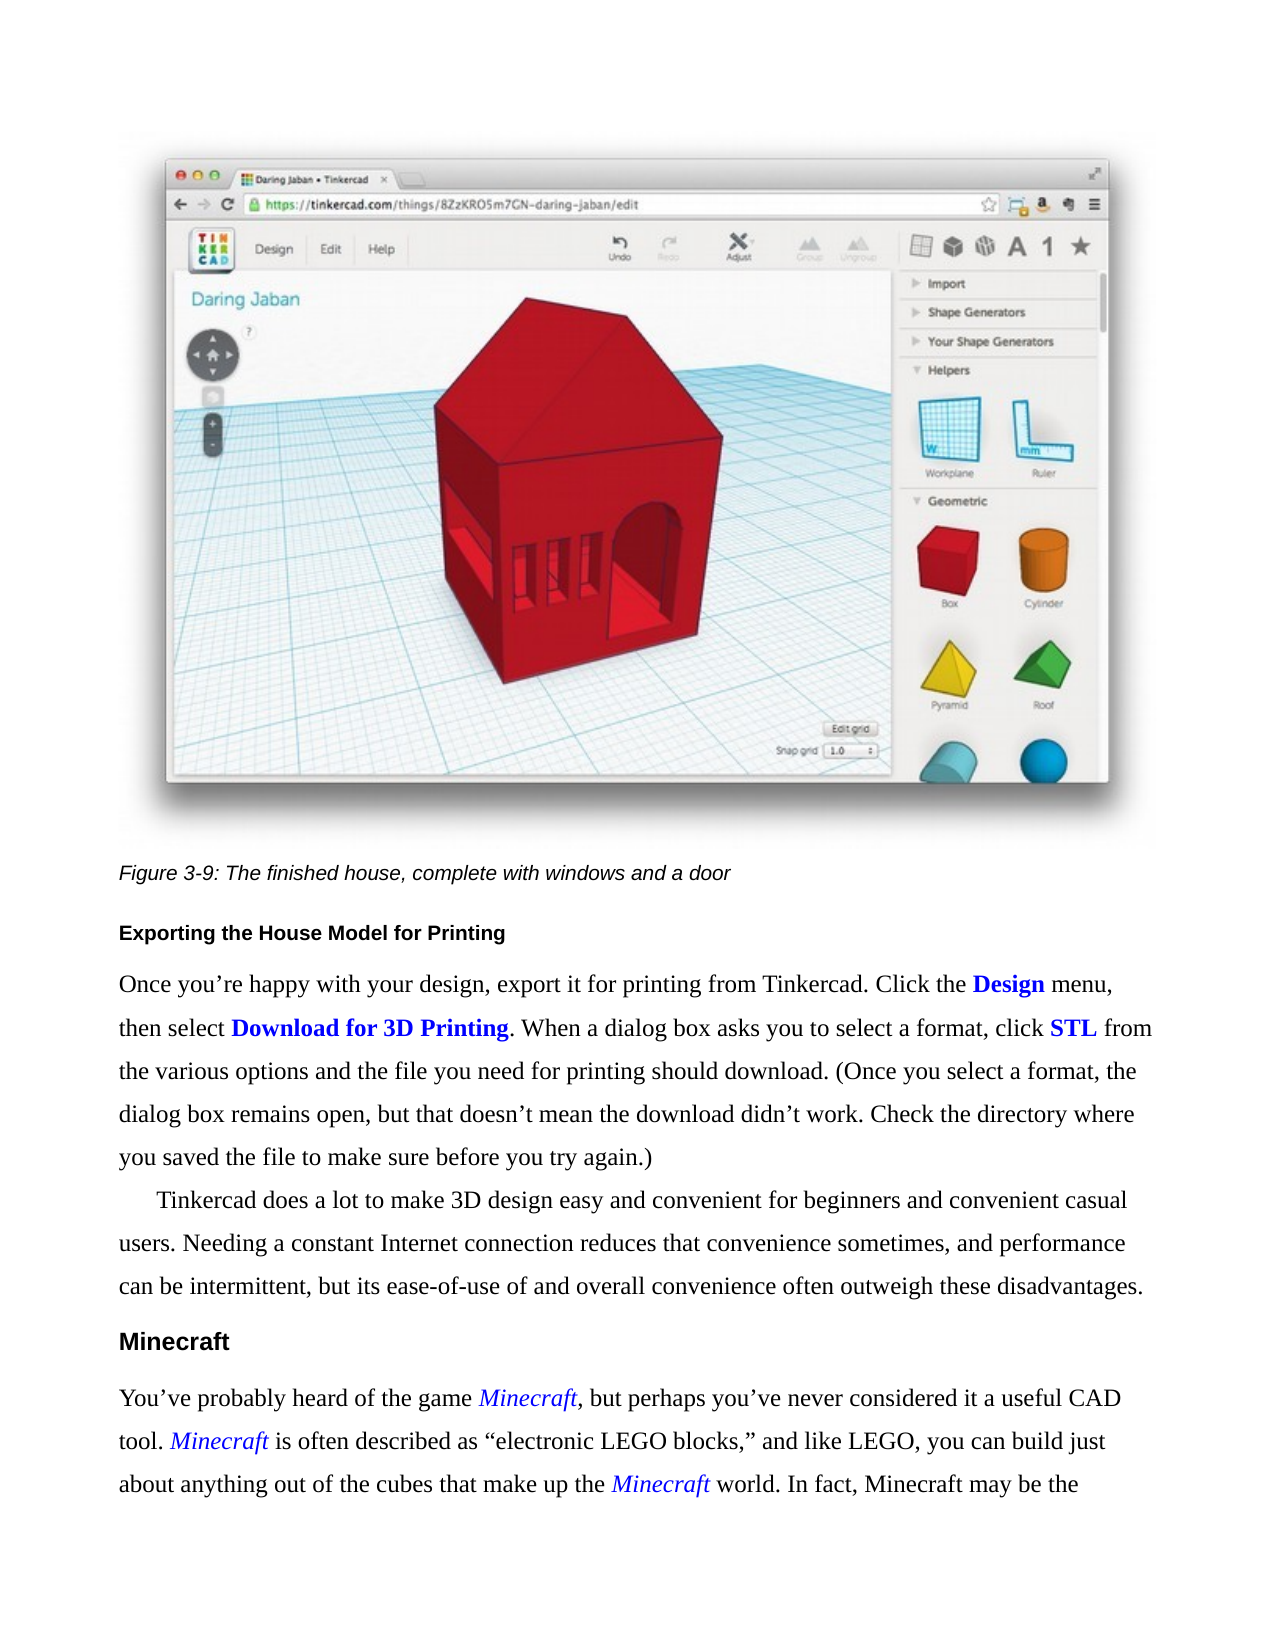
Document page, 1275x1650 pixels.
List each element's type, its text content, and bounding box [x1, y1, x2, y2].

text Minecraft [118, 1327, 1156, 1356]
text You’ve probably heard of the game Minecraft, but perhaps you’ve never considered it a useful CAD tool. Minecraft is often described as “electronic LEGO blocks,” and like LEGO, you can build just about anything out of the cubes that make up the Minecraft world. In fact, Minecraft may be the [118, 1383, 1156, 1498]
text Once you’re happy with your design, export it for printing from Tinkercad. Click the Design menu, then select Download for 3D Printing. When a dialog box asks you to select a format, click STL from the various options and the file you need for printing should download. (Once you select a format, the dialog box remains open, but that doesn’t mean the download didn’t work. Check the directory where you saved the file to make sure before you try again.) [118, 969, 1156, 1171]
text Figure 3-9: The finished house, complete with windows and a door [118, 849, 1156, 884]
picture [118, 131, 1157, 849]
text Exporting the House Model for Printing [118, 921, 1156, 945]
text Tinkercad does a lot to make 3D design easy and convenient for beginners and convenient casual users. Needing a constant Internet connection reduces that convenience sometimes, and performance can be intermittent, but its ease-of-use of and overall convenience often outweigh these disadvantages. [118, 1185, 1156, 1300]
